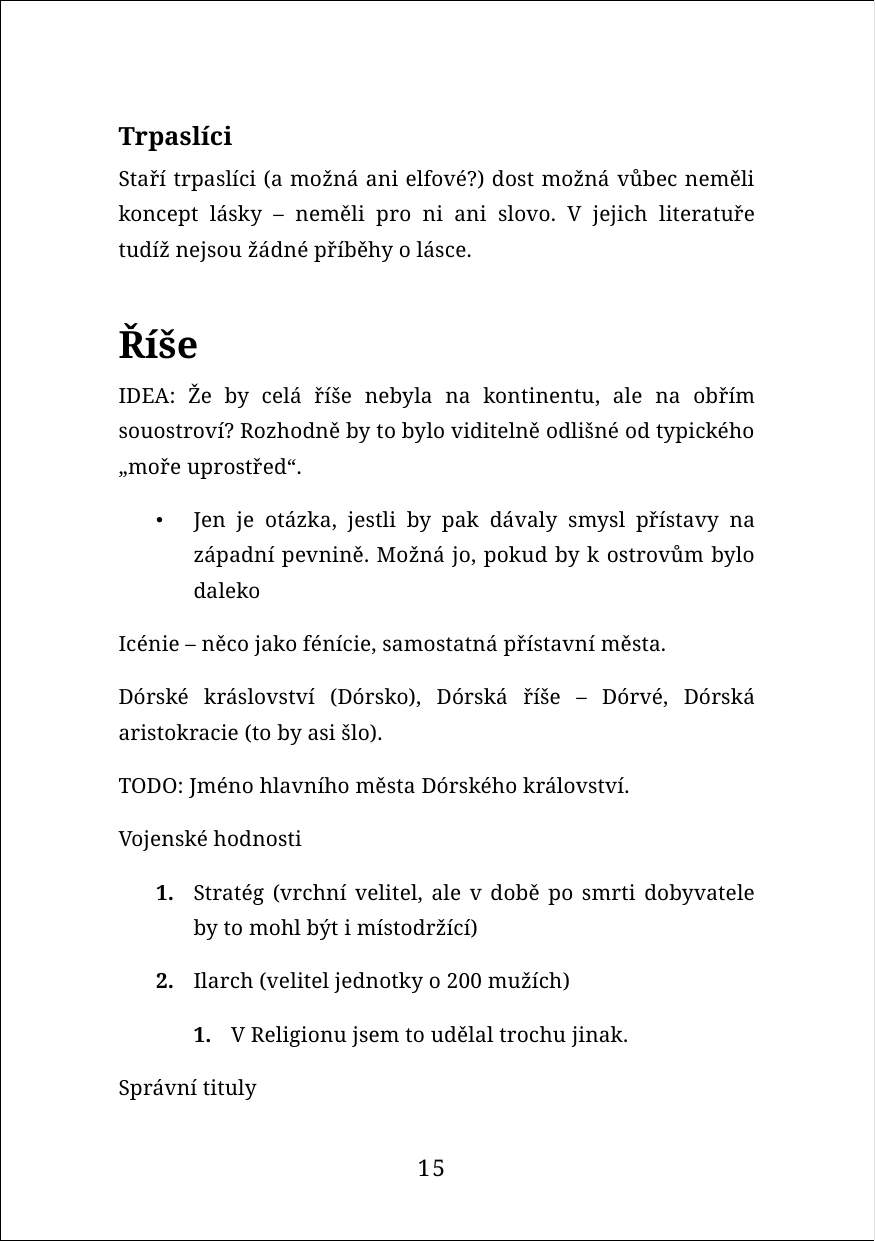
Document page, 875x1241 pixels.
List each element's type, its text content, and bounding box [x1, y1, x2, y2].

list Jen je otázka, jestli by pak dávaly smysl přístavy na západní pevnině. Možná jo, pokud by k ostrovům bylo daleko [156, 505, 756, 604]
text Icénie – něco jako fénície, samostatná přístavní města. [118, 629, 756, 658]
text Správní tituly [118, 1073, 756, 1101]
list V Religionu jsem to udělal trochu jinak. [193, 1020, 756, 1048]
subtitle Říše [118, 318, 756, 369]
text Staří trpaslíci (a možná ani elfové?) dost možná vůbec neměli koncept lásky – neměli pro ni ani slovo. V jejich literatuře tudíž nejsou žádné příběhy o lásce. [118, 164, 756, 263]
text Dórské kráslovství (Dórsko), Dórská říše – Dórvé, Dórská aristokracie (to by asi šlo). [118, 682, 756, 746]
subtitle Trpaslíci [118, 118, 756, 152]
text TODO: Jméno hlavního města Dórského království. [118, 771, 756, 800]
text IDEA: Že by celá říše nebyla na kontinentu, ale na obřím souostroví? Rozhodně by to bylo viditelně odlišné od typického „moře uprostřed“. [118, 381, 756, 480]
list Ilarch (velitel jednotky o 200 mužích) [156, 966, 756, 995]
text Vojenské hodnosti [118, 824, 756, 853]
list Stratég (vrchní velitel, ale v době po smrti dobyvatele by to mohl být i místodržící) [156, 878, 756, 942]
